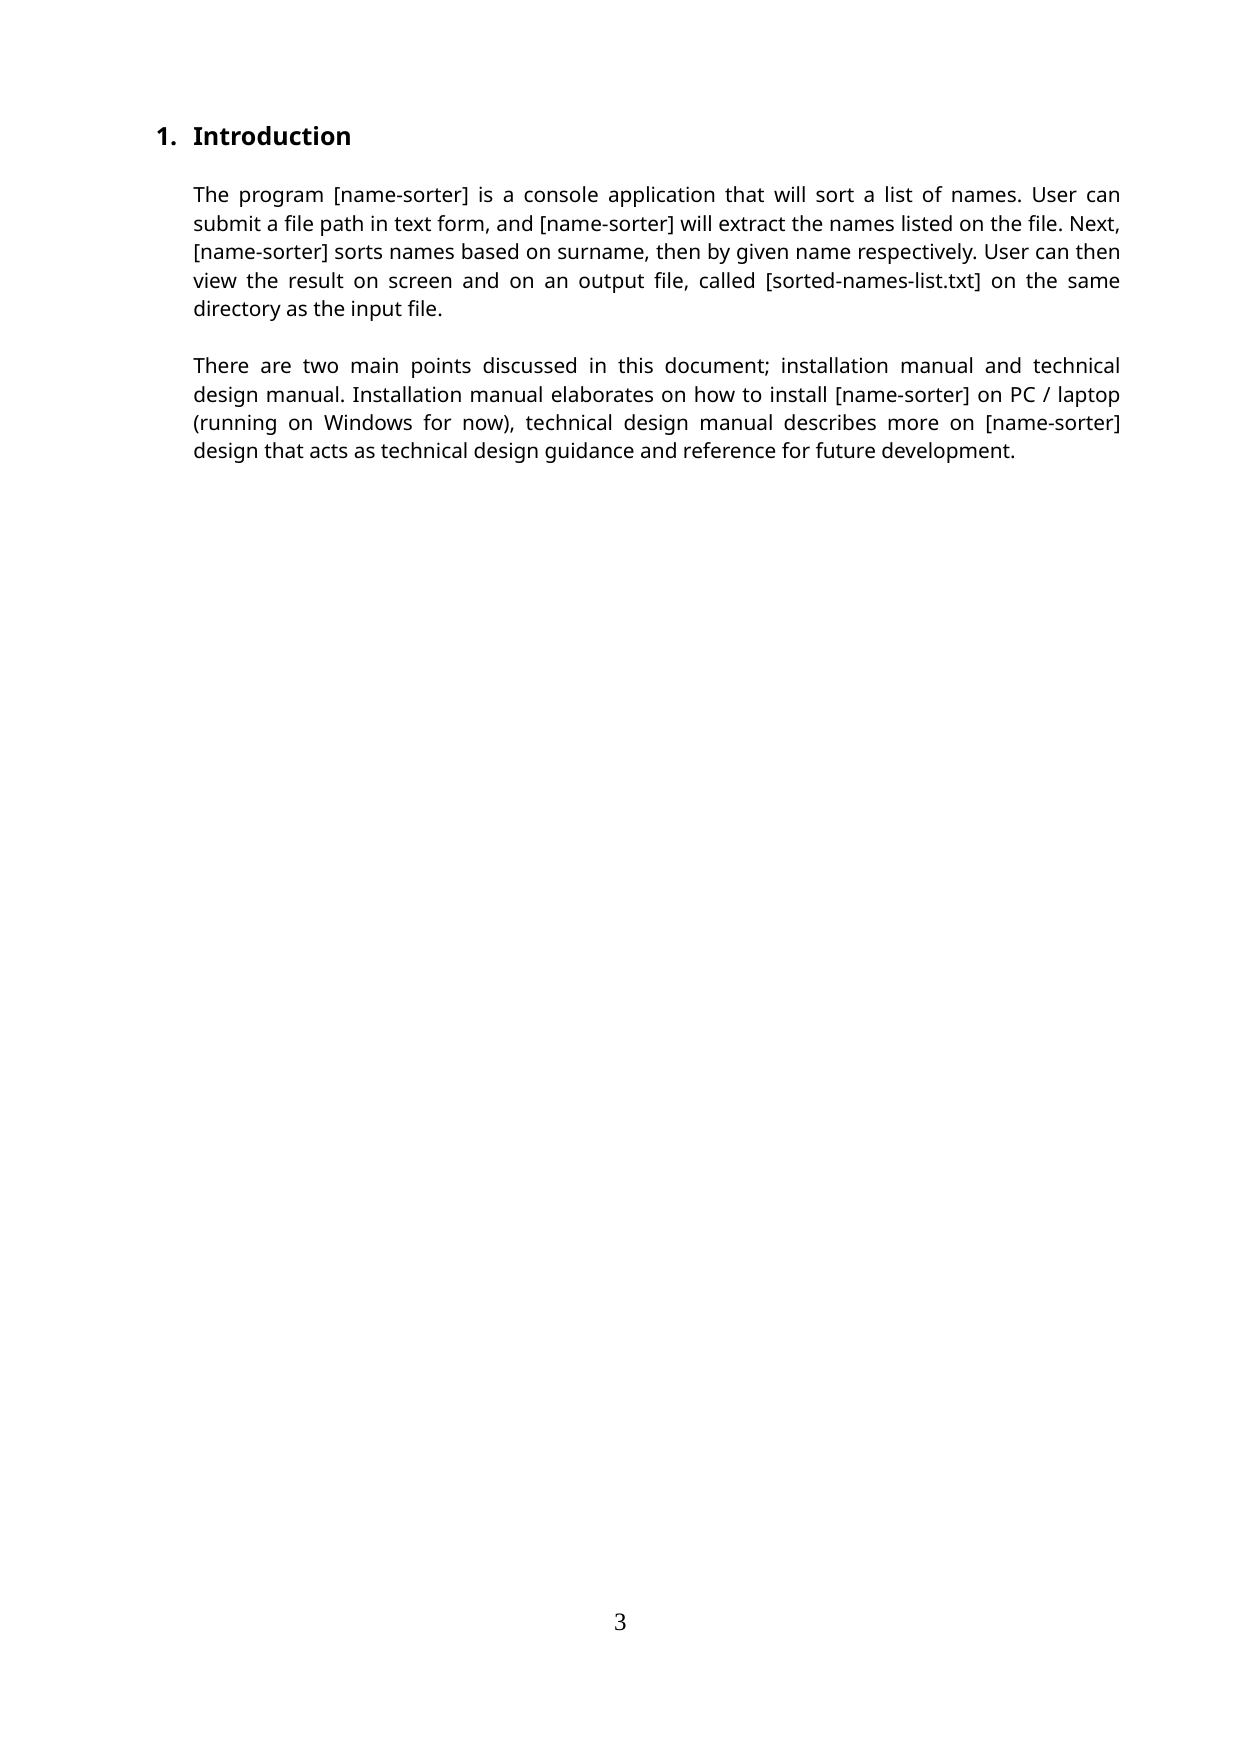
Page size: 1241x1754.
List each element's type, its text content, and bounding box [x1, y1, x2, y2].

list Introduction [156, 118, 1122, 152]
text There are two main points discussed in this document; installation manual and technical design manual. Installation manual elaborates on how to install [name-sorter] on PC / laptop (running on Windows for now), technical design manual describes more on [name-sorter] design that acts as technical design guidance and reference for future development. [193, 351, 1122, 465]
text The program [name-sorter] is a console application that will sort a list of names. User can submit a file path in text form, and [name-sorter] will extract the names listed on the file. Next, [name-sorter] sorts names based on surname, then by given name respectively. User can then view the result on screen and on an output file, called [sorted-names-list.txt] on the same directory as the input file. [193, 181, 1122, 323]
